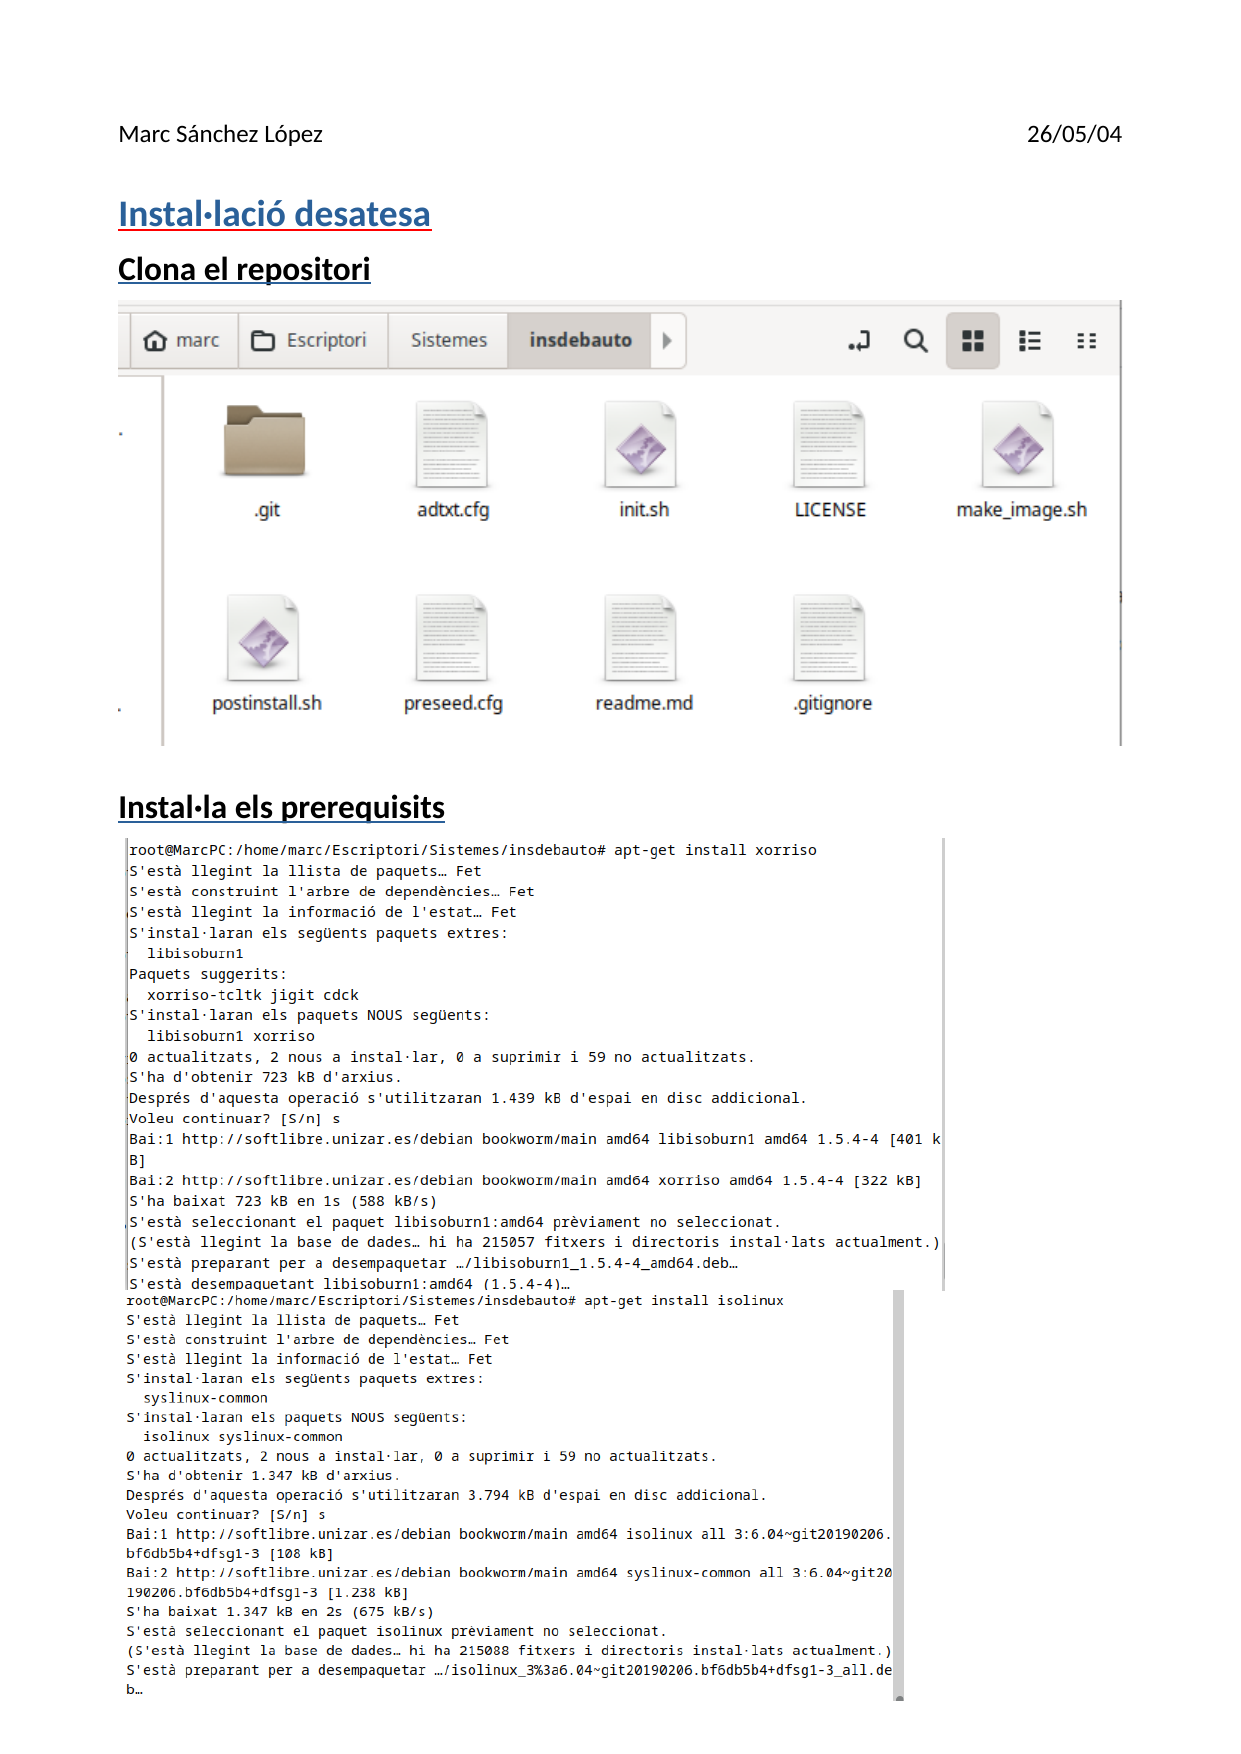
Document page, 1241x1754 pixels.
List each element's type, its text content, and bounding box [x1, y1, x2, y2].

picture [125, 838, 945, 1701]
subtitle Clona el repositori [118, 247, 1122, 288]
subtitle Instal·la els prerequisits [118, 746, 1122, 827]
subtitle Instal·lació desatesa [118, 190, 1122, 236]
picture [118, 300, 1123, 746]
